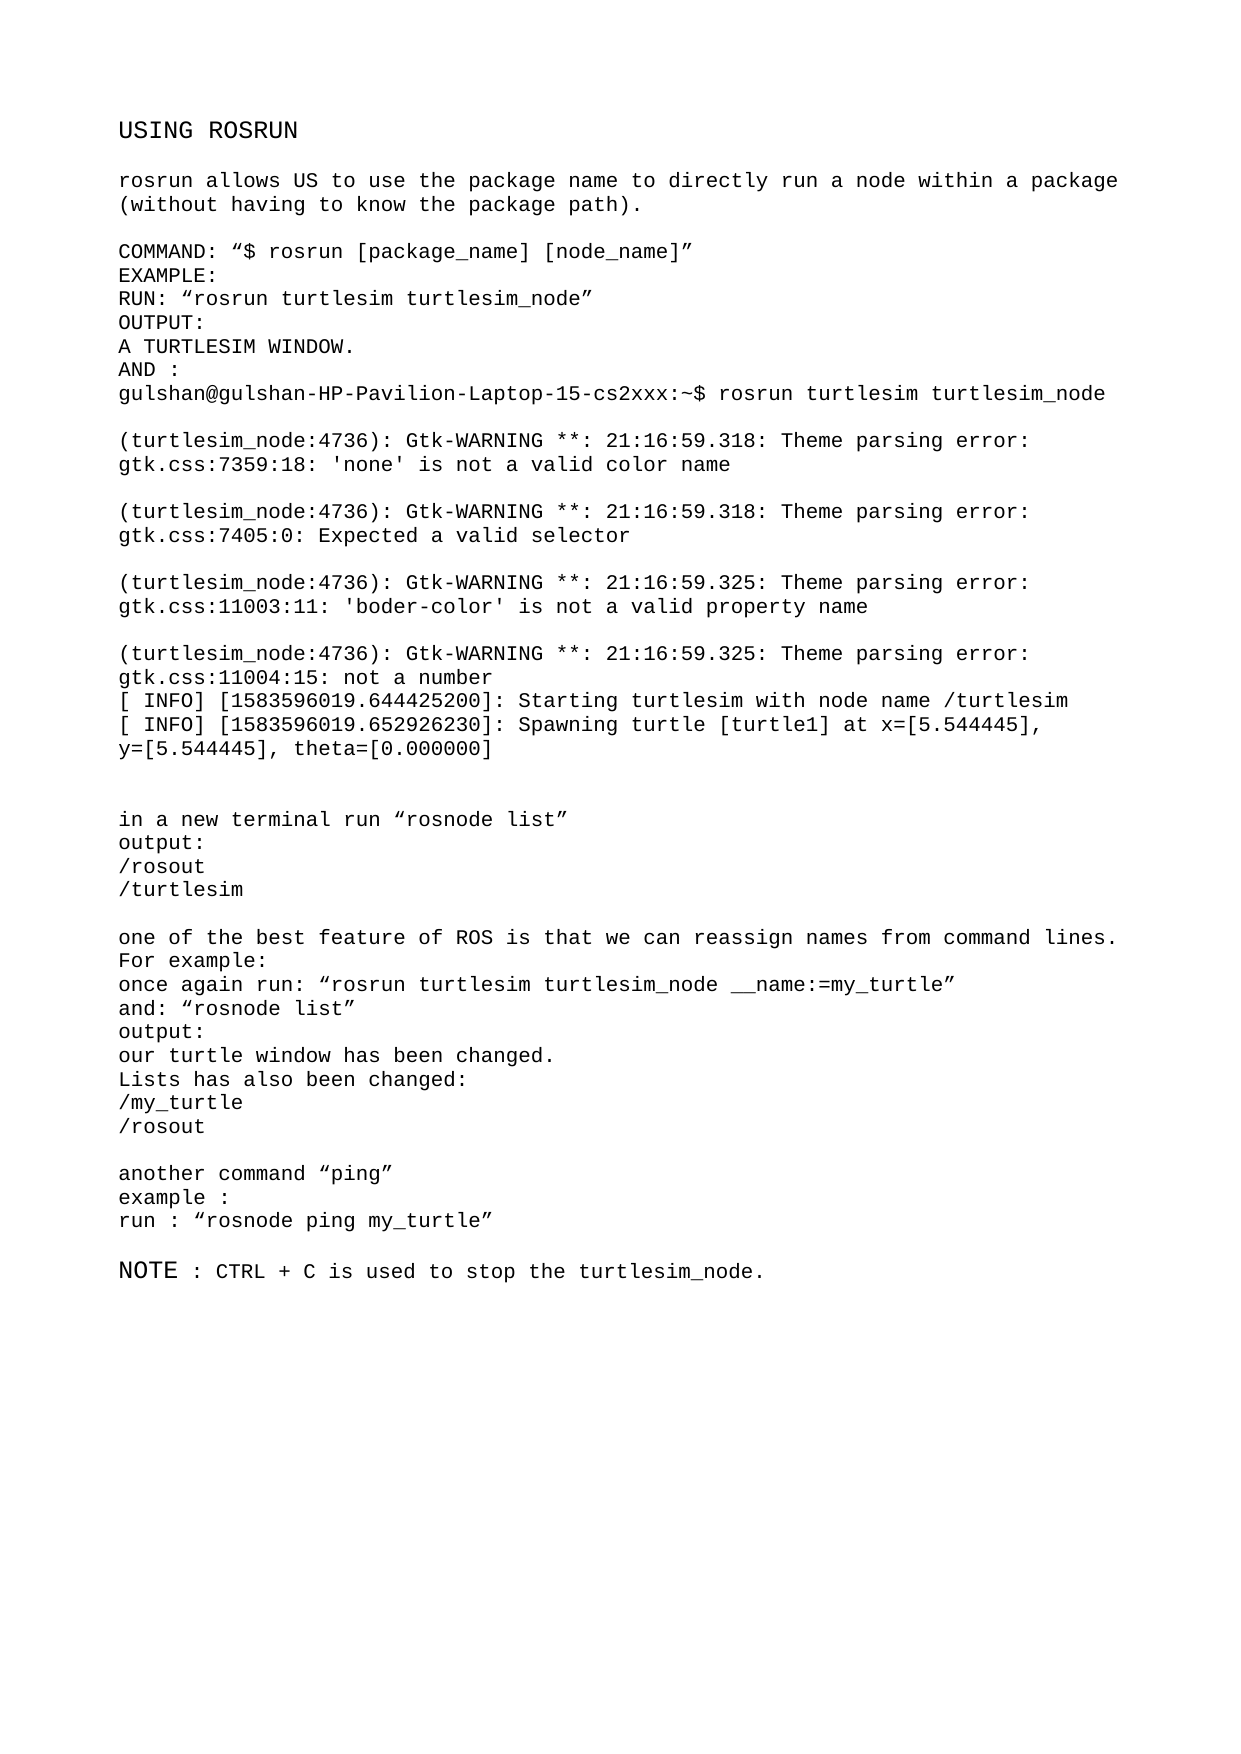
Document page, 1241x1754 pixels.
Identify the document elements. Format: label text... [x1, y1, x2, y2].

text (turtlesim_node:4736): Gtk-WARNING **: 21:16:59.318: Theme parsing error: gtk.css:7359:18: 'none' is not a valid color name [118, 430, 1122, 477]
text example : [118, 1187, 1122, 1211]
text COMMAND: “$ rosrun [package_name] [node_name]” [118, 241, 1122, 265]
text in a new terminal run “rosnode list” [118, 808, 1122, 832]
text NOTE : CTRL + C is used to stop the turtlesim_node. [118, 1258, 1122, 1286]
text /rosout [118, 856, 1122, 879]
text and: “rosnode list” [118, 998, 1122, 1021]
text /rosout [118, 1116, 1122, 1139]
text A TURTLESIM WINDOW. [118, 336, 1122, 359]
text [ INFO] [1583596019.652926230]: Spawning turtle [turtle1] at x=[5.544445], y=[5.544445], theta=[0.000000] [118, 714, 1122, 761]
text (turtlesim_node:4736): Gtk-WARNING **: 21:16:59.318: Theme parsing error: gtk.css:7405:0: Expected a valid selector [118, 501, 1122, 548]
text output: [118, 832, 1122, 856]
text (turtlesim_node:4736): Gtk-WARNING **: 21:16:59.325: Theme parsing error: gtk.css:11004:15: not a number [118, 643, 1122, 690]
text once again run: “rosrun turtlesim turtlesim_node __name:=my_turtle” [118, 974, 1122, 998]
text rosrun allows US to use the package name to directly run a node within a package (without having to know the package path). [118, 170, 1122, 217]
text our turtle window has been changed. [118, 1045, 1122, 1069]
text OUTPUT: [118, 312, 1122, 336]
text /my_turtle [118, 1092, 1122, 1116]
text AND : [118, 359, 1122, 383]
text For example: [118, 950, 1122, 974]
text Lists has also been changed: [118, 1069, 1122, 1092]
text another command “ping” [118, 1163, 1122, 1187]
text RUN: “rosrun turtlesim turtlesim_node” [118, 288, 1122, 312]
text run : “rosnode ping my_turtle” [118, 1211, 1122, 1234]
text gulshan@gulshan-HP-Pavilion-Laptop-15-cs2xxx:~$ rosrun turtlesim turtlesim_node [118, 383, 1122, 407]
text [ INFO] [1583596019.644425200]: Starting turtlesim with node name /turtlesim [118, 690, 1122, 714]
text /turtlesim [118, 879, 1122, 903]
text EXAMPLE: [118, 265, 1122, 288]
text (turtlesim_node:4736): Gtk-WARNING **: 21:16:59.325: Theme parsing error: gtk.css:11003:11: 'boder-color' is not a valid property name [118, 572, 1122, 619]
text one of the best feature of ROS is that we can reassign names from command lines. [118, 927, 1122, 950]
text USING ROSRUN [118, 118, 1122, 146]
text output: [118, 1021, 1122, 1045]
